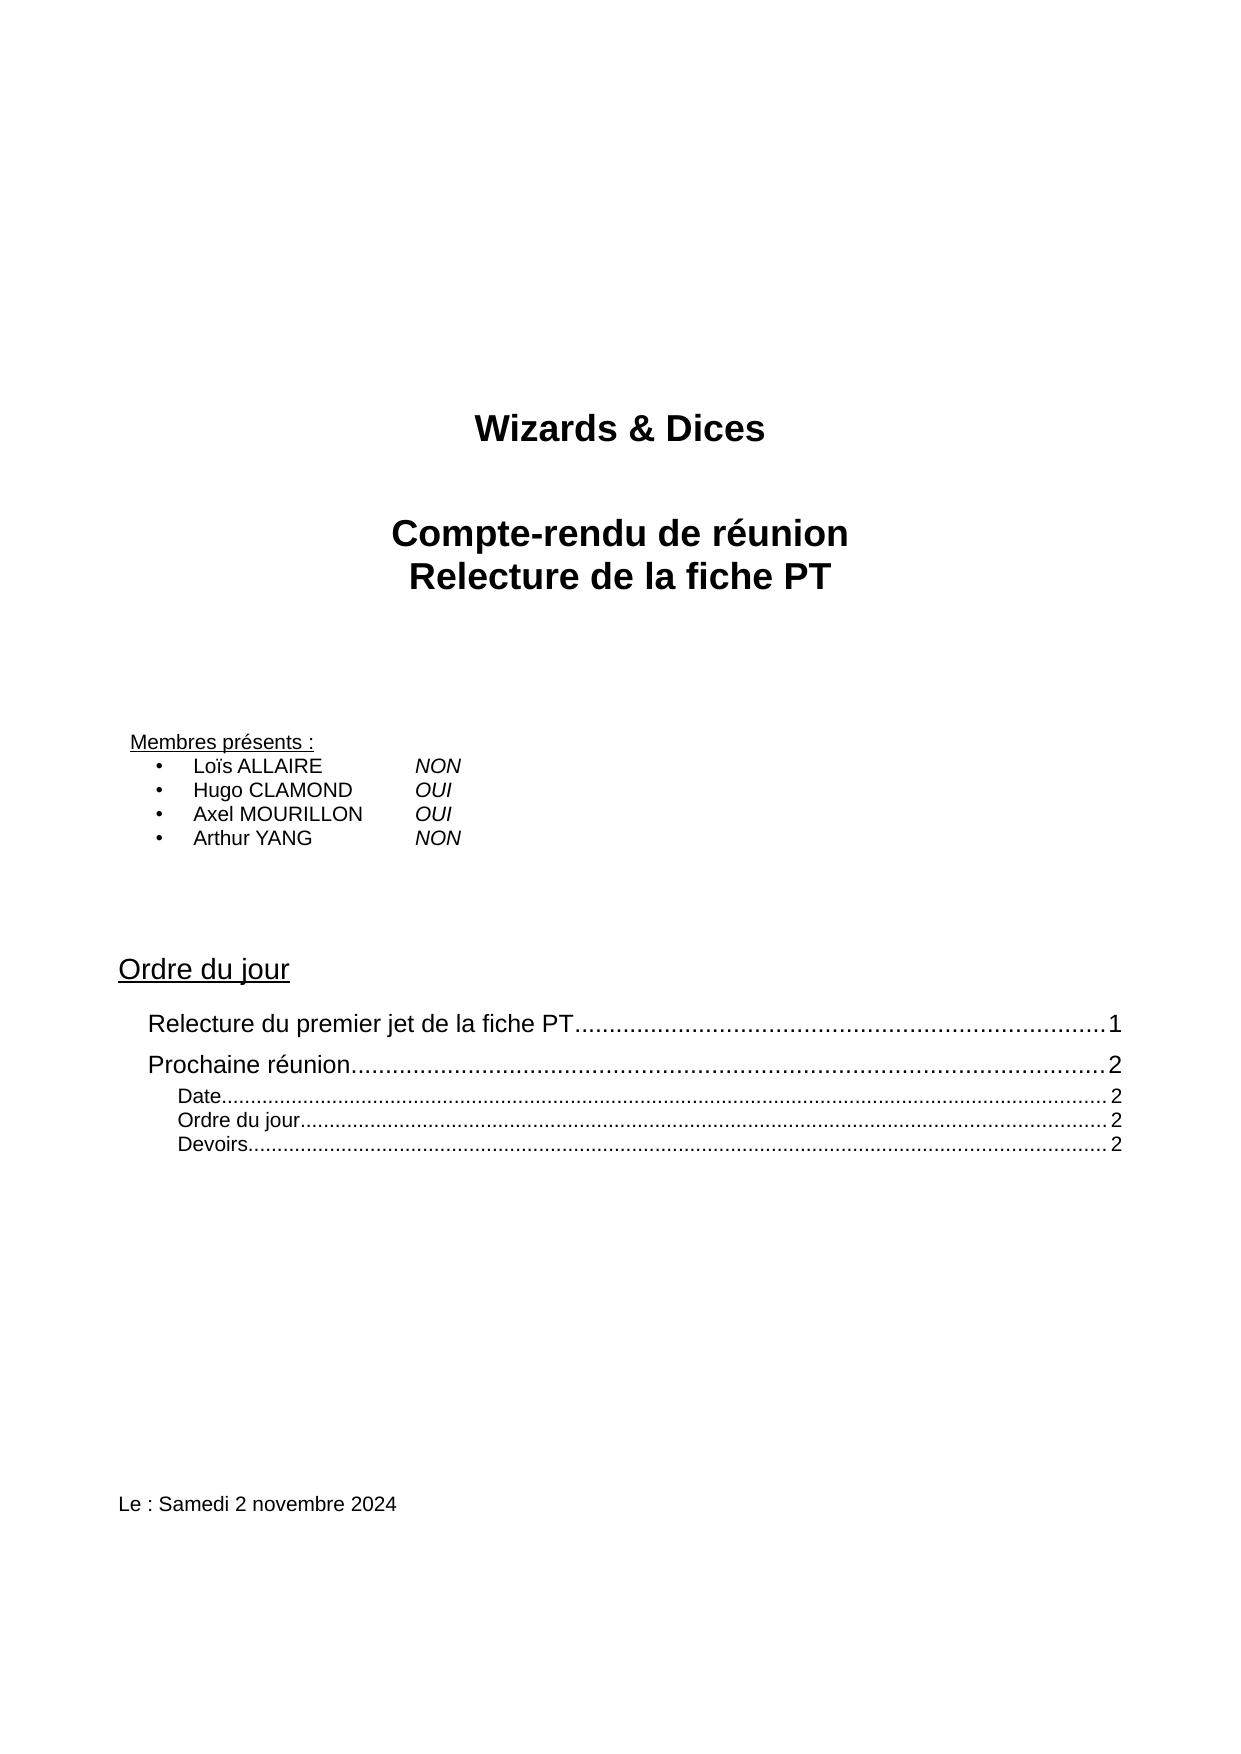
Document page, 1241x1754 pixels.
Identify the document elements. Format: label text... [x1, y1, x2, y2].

list Arthur YANG NON [156, 826, 1122, 850]
subtitle Ordre du jour [118, 952, 1122, 985]
text Le : Samedi 2 novembre 2024 [118, 1492, 1122, 1516]
text Ordre du jour 2 [177, 1108, 1122, 1132]
text Prochaine réunion 2 [148, 1049, 1122, 1078]
list Axel MOURILLON OUI [156, 802, 1122, 826]
text Membres présents : [118, 730, 1122, 754]
list Hugo CLAMOND OUI [156, 778, 1122, 802]
text Relecture du premier jet de la fiche PT 1 [148, 1009, 1122, 1038]
title Wizards & Dices [118, 407, 1122, 450]
list Loïs ALLAIRE NON [156, 754, 1122, 778]
text Devoirs 2 [177, 1132, 1122, 1156]
text Date 2 [177, 1084, 1122, 1108]
title Compte-rendu de réunion Relecture de la fiche PT [118, 511, 1122, 597]
